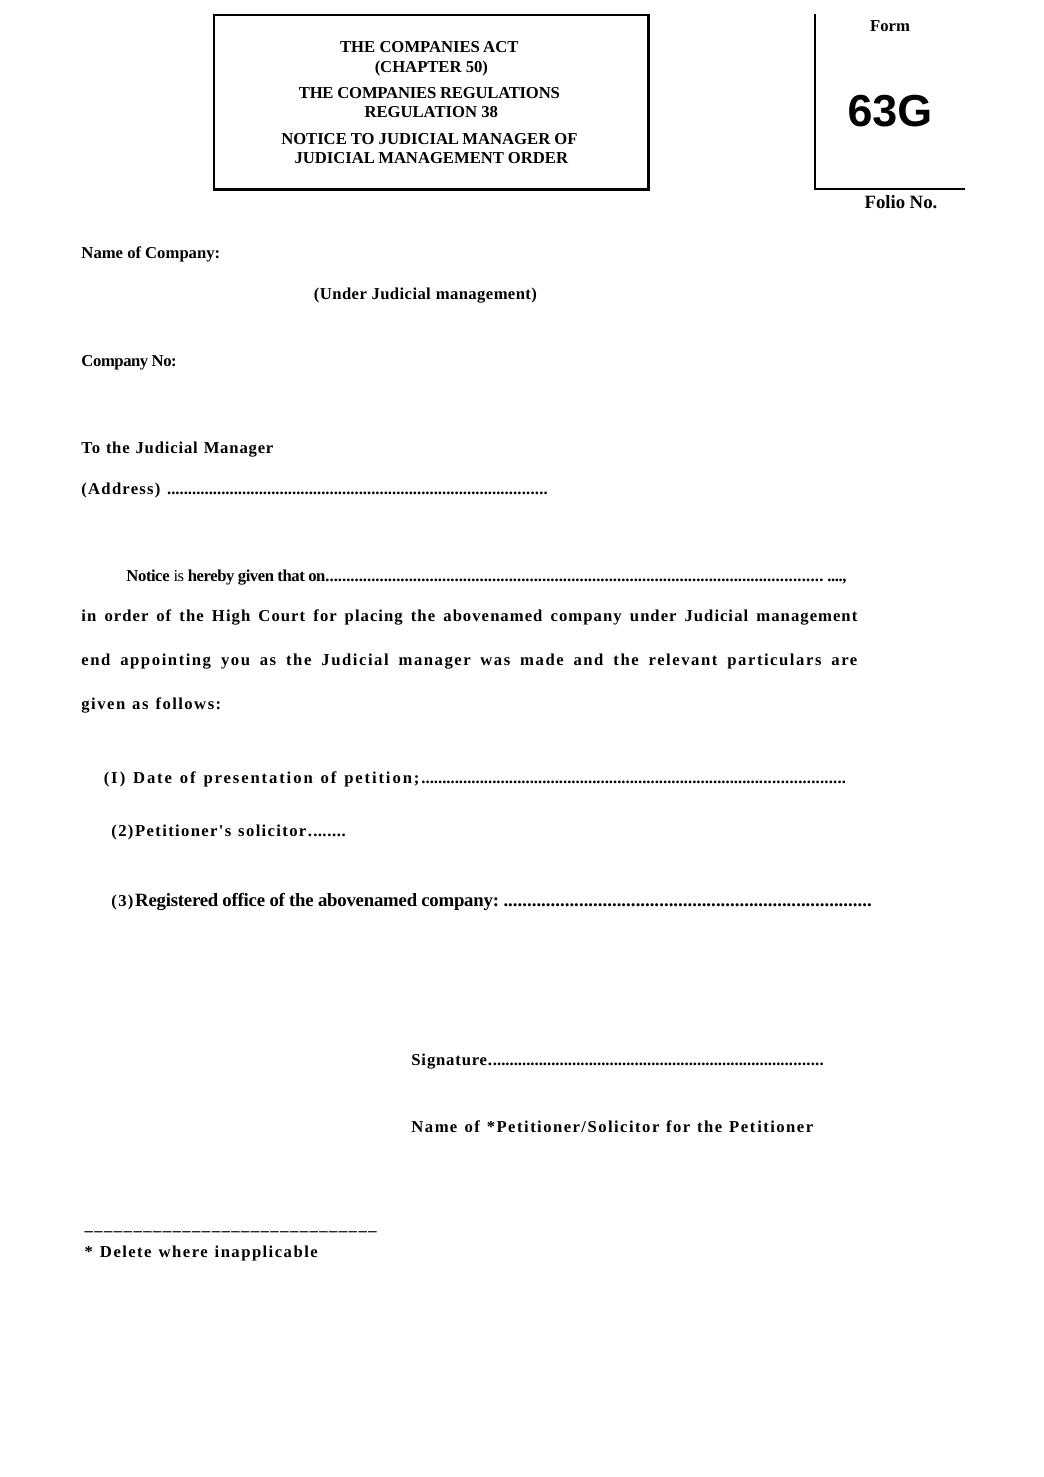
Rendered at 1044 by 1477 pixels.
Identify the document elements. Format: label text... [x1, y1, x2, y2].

table_header [650, 14, 814, 188]
text (Address) [81, 479, 971, 498]
text Folio No. [81, 191, 937, 212]
text in order of the High Court for placing the abovenamed company under Judicial management end appointing you as the Judicial manager was made and the relevant particulars are given as follows: [81, 606, 858, 713]
list Registered office of the abovenamed company: [111, 889, 971, 911]
text Notice is hereby given that on ...., [126, 566, 971, 585]
table_header THE COMPANIES ACT (CHAPTER 50) THE COMPANIES REGULATIONS REGULATION 38 NOTICE TO JUDICIAL MANAGER OF JUDICIAL MANAGEMENT ORDER [215, 16, 647, 188]
text Name of *Petitioner/Solicitor for the Petitioner [411, 1117, 971, 1136]
text Signature. [411, 1049, 971, 1068]
text Name of Company: <o.name> [81, 242, 971, 262]
list Petitioner's solicitor. [111, 821, 971, 840]
text Company No: <o.uen> [81, 351, 971, 370]
text (Under Judicial management) [314, 284, 971, 303]
text To the Judicial Manager [81, 437, 971, 457]
text * Delete where inapplicable [84, 1242, 971, 1261]
table_header Form 63G [816, 14, 964, 188]
text ______________________________ [84, 1215, 971, 1234]
text (I) Date of presentation of petition; [104, 768, 971, 787]
